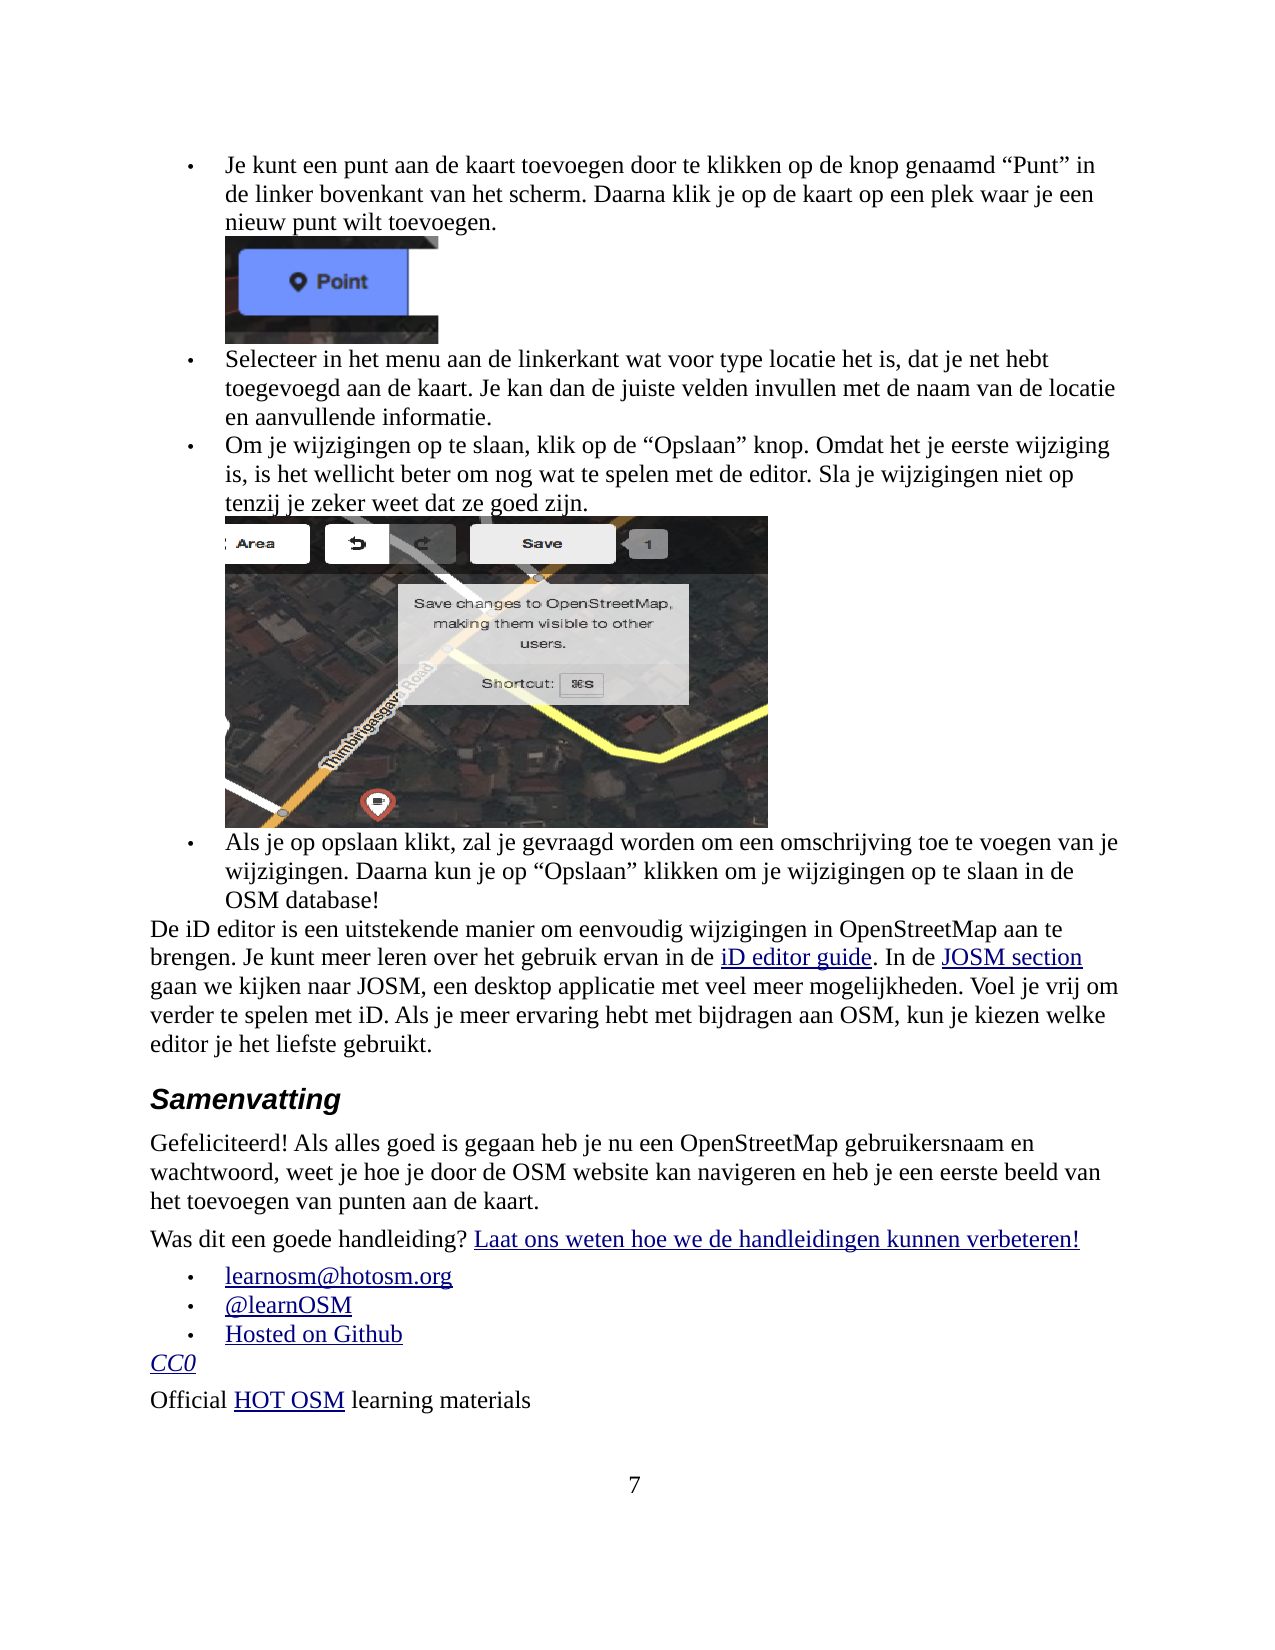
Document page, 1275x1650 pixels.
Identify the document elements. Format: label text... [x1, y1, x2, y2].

list Om je wijzigingen op te slaan, klik op de “Opslaan” knop. Omdat het je eerste wijziging is, is het wellicht beter om nog wat te spelen met de editor. Sla je wijzigingen niet op tenzij je zeker weet dat ze goed zijn. [187, 430, 1125, 517]
text Gefeliciteerd! Als alles goed is gegaan heb je nu een OpenStreetMap gebruikersnaam en wachtwoord, weet je hoe je door de OSM website kan navigeren en heb je een eerste beeld van het toevoegen van punten aan de kaart. [150, 1128, 1125, 1215]
list Als je op opslaan klikt, zal je gevraagd worden om een omschrijving toe te voegen van je wijzigingen. Daarna kun je op “Opslaan” klikken om je wijzigingen op te slaan in de OSM database! [187, 827, 1125, 914]
picture [225, 516, 768, 828]
list Selecteer in het menu aan de linkerkant wat voor type locatie het is, dat je net hebt toegevoegd aan de kaart. Je kan dan de juiste velden invullen met de naam van de locatie en aanvullende informatie. [187, 344, 1125, 430]
picture [225, 236, 439, 344]
text De iD editor is een uitstekende manier om eenvoudig wijzigingen in OpenStreetMap aan te brengen. Je kunt meer leren over het gebruik ervan in de iD editor guide. In de JOSM section gaan we kijken naar JOSM, een desktop applicatie met veel meer mogelijkheden. Voel je vrij om verder te spelen met iD. Als je meer ervaring hebt met bijdragen aan OSM, kun je kiezen welke editor je het liefste gebruikt. [150, 914, 1125, 1057]
list learnosm@hotosm.org [187, 1261, 1125, 1290]
list Hosted on Github [187, 1319, 1125, 1348]
list @learnOSM [187, 1290, 1125, 1319]
text Was dit een goede handleiding? Laat ons weten hoe we de handleidingen kunnen verbeteren! [150, 1224, 1125, 1252]
text CC0 [150, 1348, 1125, 1376]
text Official HOT OSM learning materials [150, 1385, 1125, 1414]
subtitle Samenvatting [150, 1082, 1125, 1116]
list Je kunt een punt aan de kaart toevoegen door te klikken op de knop genaamd “Punt” in de linker bovenkant van het scherm. Daarna klik je op de kaart op een plek waar je een nieuw punt wilt toevoegen. [187, 150, 1125, 236]
